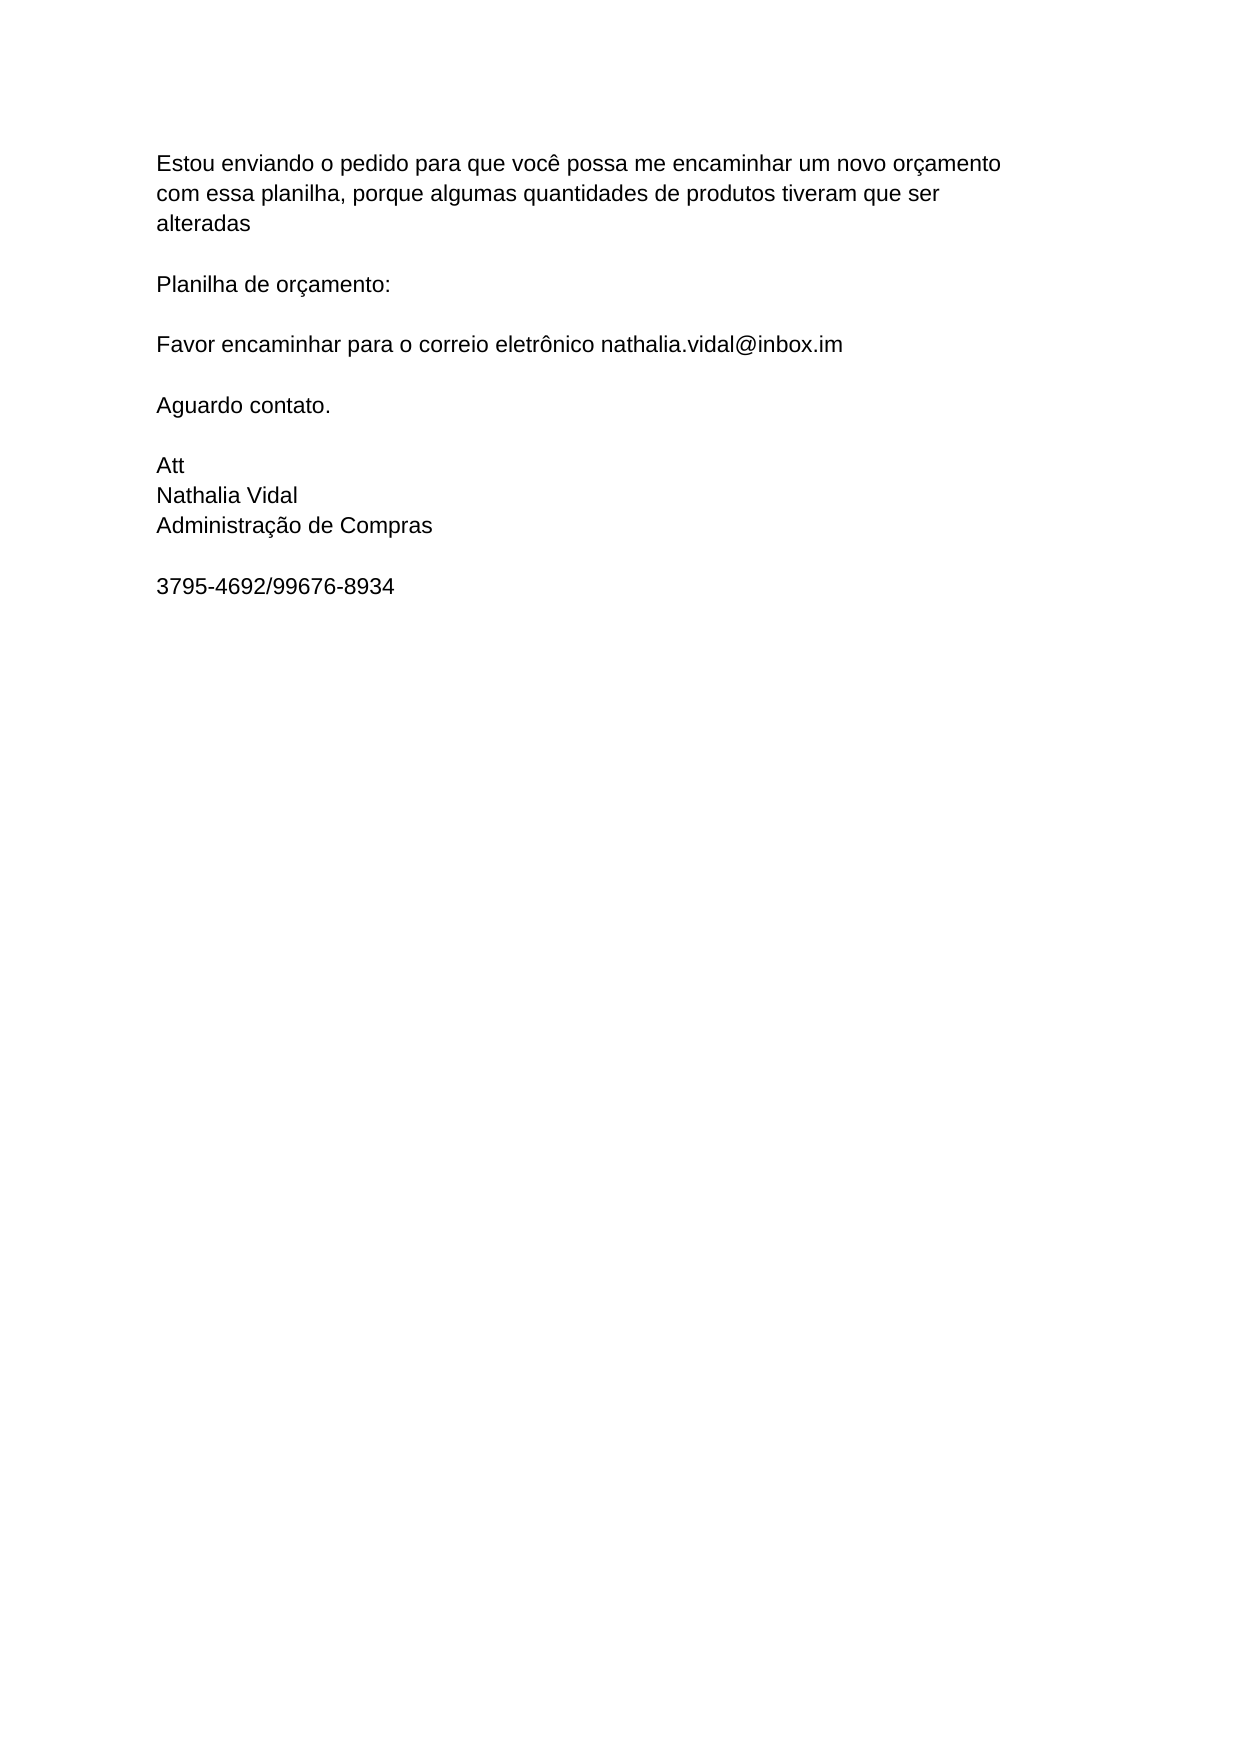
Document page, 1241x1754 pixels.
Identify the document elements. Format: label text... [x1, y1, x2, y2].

text com essa planilha, porque algumas quantidades de produtos tiveram que ser [150, 180, 1090, 207]
text alteradas [150, 210, 1090, 237]
text 3795-4692/99676-8934 [150, 573, 1090, 599]
text Administração de Compras [150, 512, 1090, 539]
text Planilha de orçamento: [150, 271, 1090, 297]
text Favor encaminhar para o correio eletrônico nathalia.vidal@inbox.im [150, 331, 1090, 358]
text Att [150, 452, 1090, 478]
text Aguardo contato. [150, 392, 1090, 418]
text Nathalia Vidal [150, 482, 1090, 509]
text Estou enviando o pedido para que você possa me encaminhar um novo orçamento [150, 150, 1090, 176]
